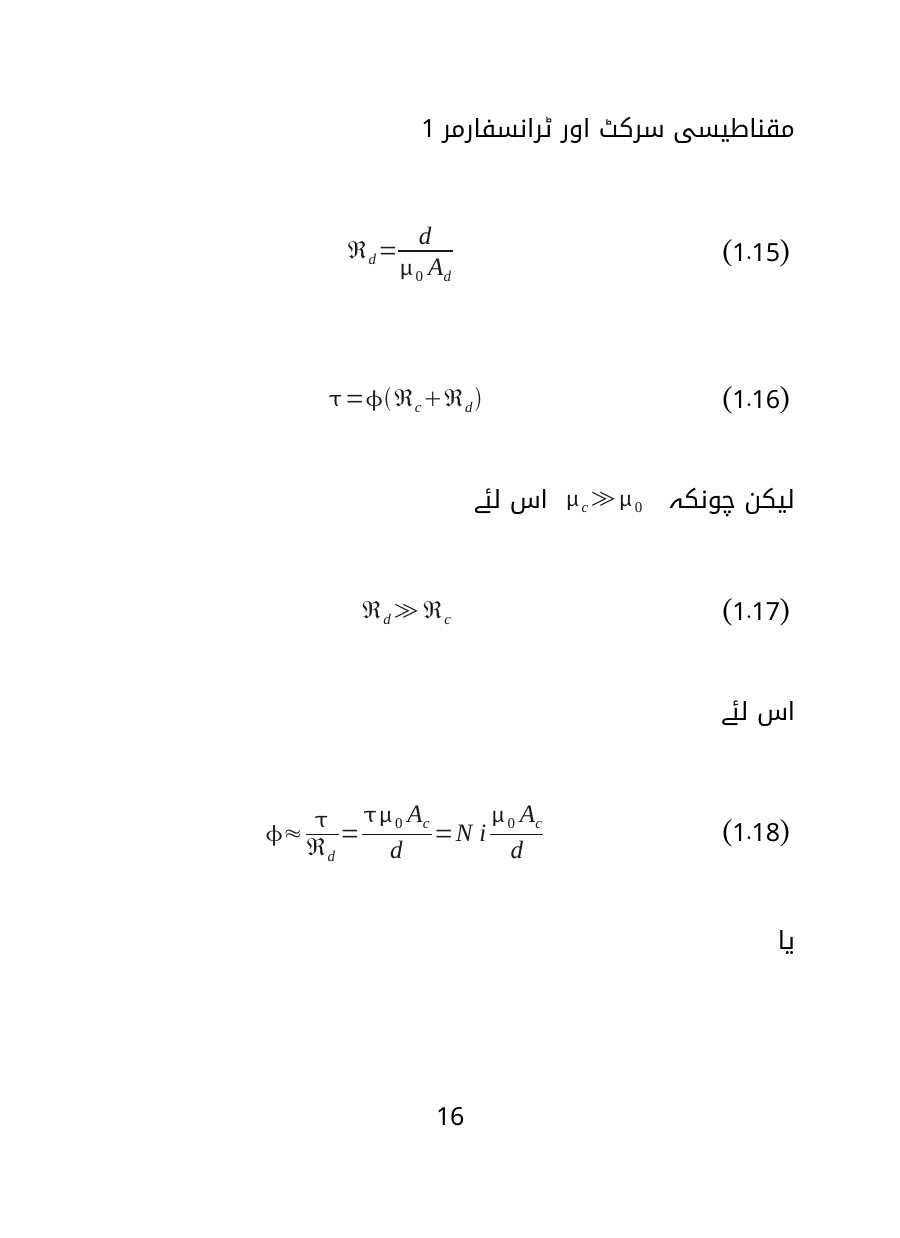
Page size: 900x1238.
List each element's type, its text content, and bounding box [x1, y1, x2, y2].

table_header [105, 216, 688, 303]
table_header [105, 795, 696, 883]
table_header (1.16) [698, 371, 795, 442]
table_header (1.15) [689, 216, 795, 303]
table_header (1.18) [696, 795, 795, 883]
text لیکن چونکہ اس لئے [105, 477, 795, 524]
table_header [105, 371, 698, 442]
table_header (1.17) [698, 583, 795, 654]
text اس لئے [105, 688, 795, 736]
text یا [105, 917, 795, 964]
table_header [105, 583, 698, 654]
